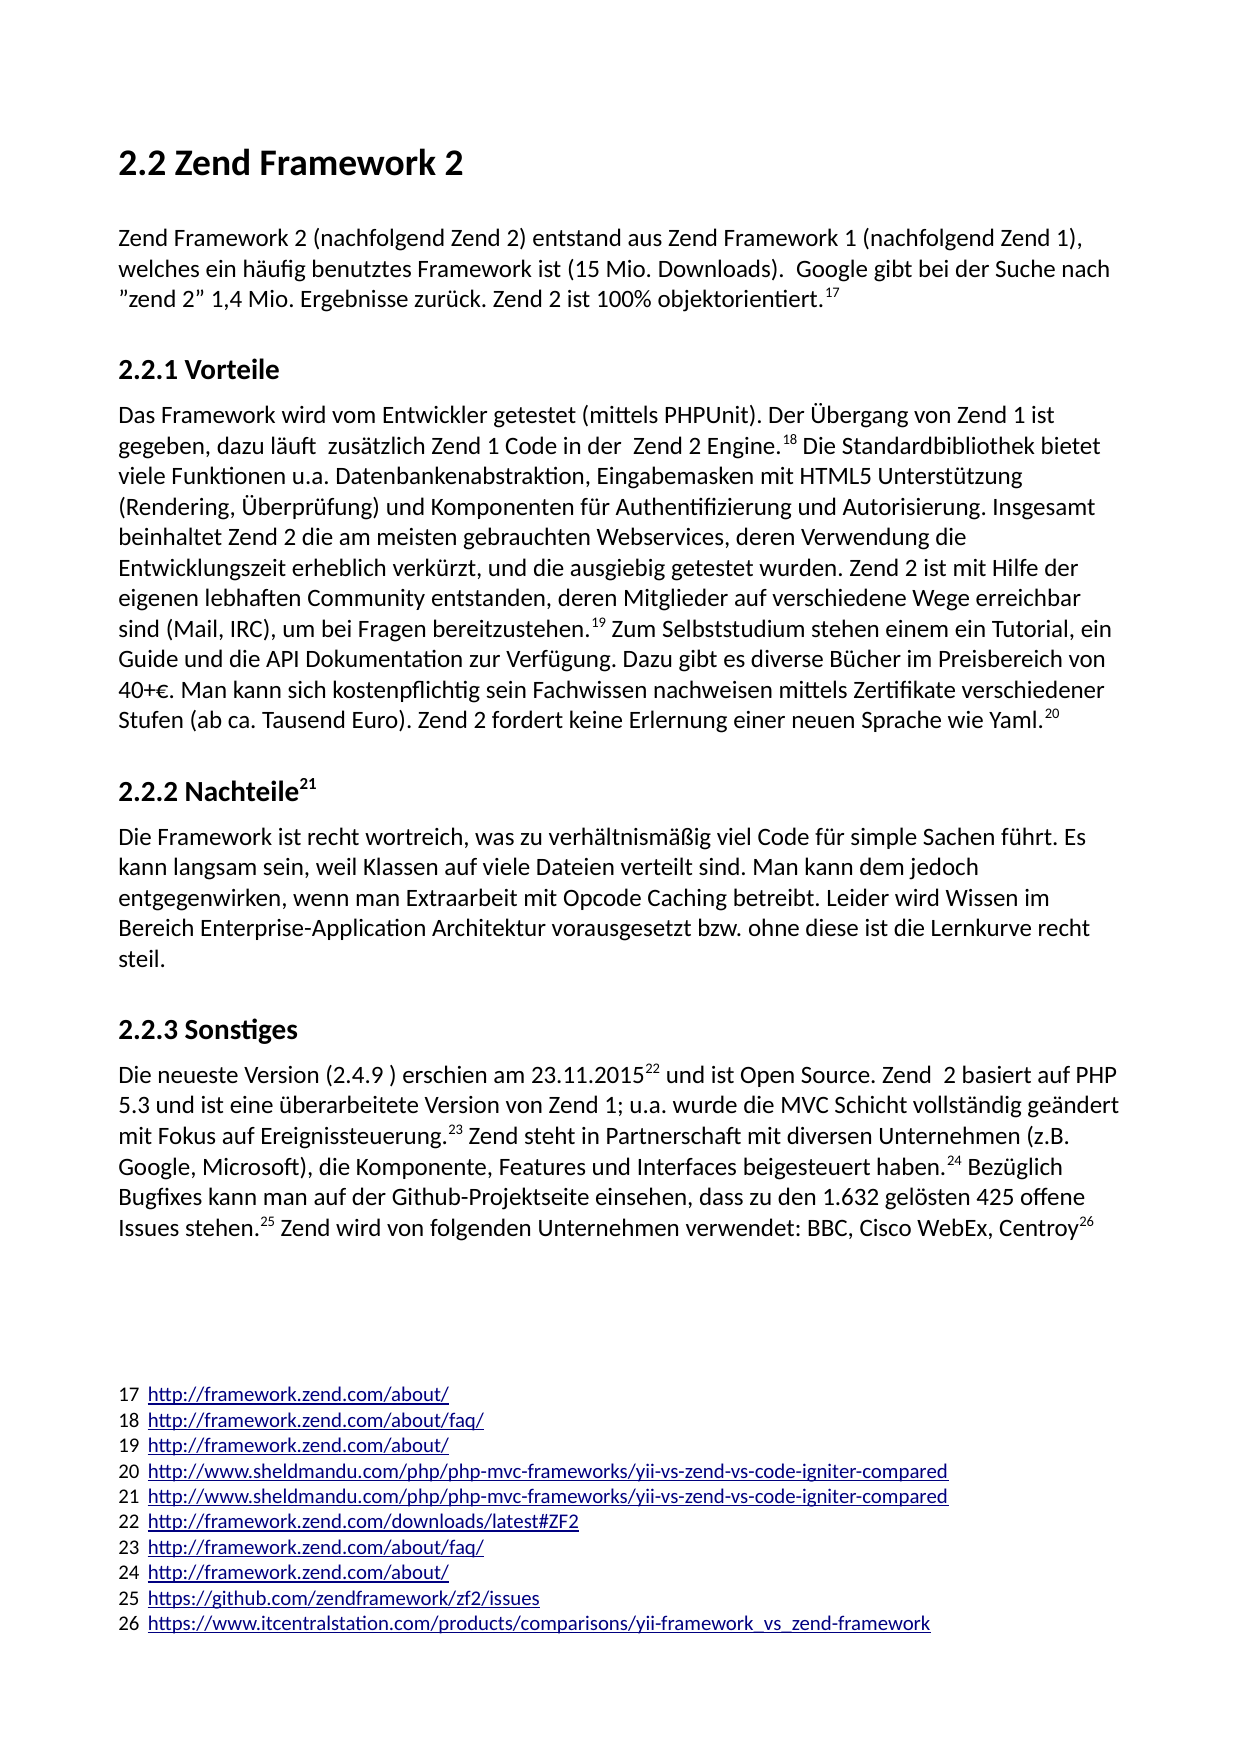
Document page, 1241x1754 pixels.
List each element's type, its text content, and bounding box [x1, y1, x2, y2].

text http://framework.zend.com/about/faq/ [118, 1534, 1122, 1559]
text http://www.sheldmandu.com/php/php-mvc-frameworks/yii-vs-zend-vs-code-igniter-compared [118, 1458, 1122, 1483]
text Die Framework ist recht wortreich, was zu verhältnismäßig viel Code für simple Sachen führt. Es kann langsam sein, weil Klassen auf viele Dateien verteilt sind. Man kann dem jedoch entgegenwirken, wenn man Extraarbeit mit Opcode Caching betreibt. Leider wird Wissen im Bereich Enterprise-Application Architektur vorausgesetzt bzw. ohne diese ist die Lernkurve recht steil. [118, 821, 1122, 973]
text http://framework.zend.com/downloads/latest#ZF2 [118, 1509, 1122, 1534]
text Zend Framework 2 (nachfolgend Zend 2) entstand aus Zend Framework 1 (nachfolgend Zend 1), welches ein häufig benutztes Framework ist (15 Mio. Downloads). Google gibt bei der Suche nach ”zend 2” 1,4 Mio. Ergebnisse zurück. Zend 2 ist 100% objektorientiert. [118, 222, 1122, 314]
subtitle 2.2 Zend Framework 2 [118, 139, 1122, 185]
text Die neueste Version (2.4.9 ) erschien am 23.11.2015 und ist Open Source. Zend 2 basiert auf PHP 5.3 und ist eine überarbeitete Version von Zend 1; u.a. wurde die MVC Schicht vollständig geändert mit Fokus auf Ereignissteuerung. Zend steht in Partnerschaft mit diversen Unternehmen (z.B. Google, Microsoft), die Komponente, Features und Interfaces beigesteuert haben. Bezüglich Bugfixes kann man auf der Github-Projektseite einsehen, dass zu den 1.632 gelösten 425 offene Issues stehen. Zend wird von folgenden Unternehmen verwendet: BBC, Cisco WebEx, Centroy [118, 1059, 1122, 1242]
subtitle 2.2.1 Vorteile [118, 351, 1122, 387]
text http://framework.zend.com/about/ [118, 1382, 1122, 1407]
text http://framework.zend.com/about/ [118, 1559, 1122, 1585]
text http://www.sheldmandu.com/php/php-mvc-frameworks/yii-vs-zend-vs-code-igniter-compared [118, 1483, 1122, 1509]
subtitle 2.2.2 Nachteile [118, 773, 1122, 808]
subtitle 2.2.3 Sonstiges [118, 1011, 1122, 1047]
text http://framework.zend.com/about/ [118, 1432, 1122, 1458]
text Das Framework wird vom Entwickler getestet (mittels PHPUnit). Der Übergang von Zend 1 ist gegeben, dazu läuft zusätzlich Zend 1 Code in der Zend 2 Engine. Die Standardbibliothek bietet viele Funktionen u.a. Datenbankenabstraktion, Eingabemasken mit HTML5 Unterstützung (Rendering, Überprüfung) und Komponenten für Authentifizierung und Autorisierung. Insgesamt beinhaltet Zend 2 die am meisten gebrauchten Webservices, deren Verwendung die Entwicklungszeit erheblich verkürzt, und die ausgiebig getestet wurden. Zend 2 ist mit Hilfe der eigenen lebhaften Community entstanden, deren Mitglieder auf verschiedene Wege erreichbar sind (Mail, IRC), um bei Fragen bereitzustehen. Zum Selbststudium stehen einem ein Tutorial, ein Guide und die API Dokumentation zur Verfügung. Dazu gibt es diverse Bücher im Preisbereich von 40+€. Man kann sich kostenpflichtig sein Fachwissen nachweisen mittels Zertifikate verschiedener Stufen (ab ca. Tausend Euro). Zend 2 fordert keine Erlernung einer neuen Sprache wie Yaml. [118, 399, 1122, 735]
text https://www.itcentralstation.com/products/comparisons/yii-framework_vs_zend-framework [118, 1610, 1122, 1636]
text https://github.com/zendframework/zf2/issues [118, 1585, 1122, 1610]
text http://framework.zend.com/about/faq/ [118, 1407, 1122, 1432]
